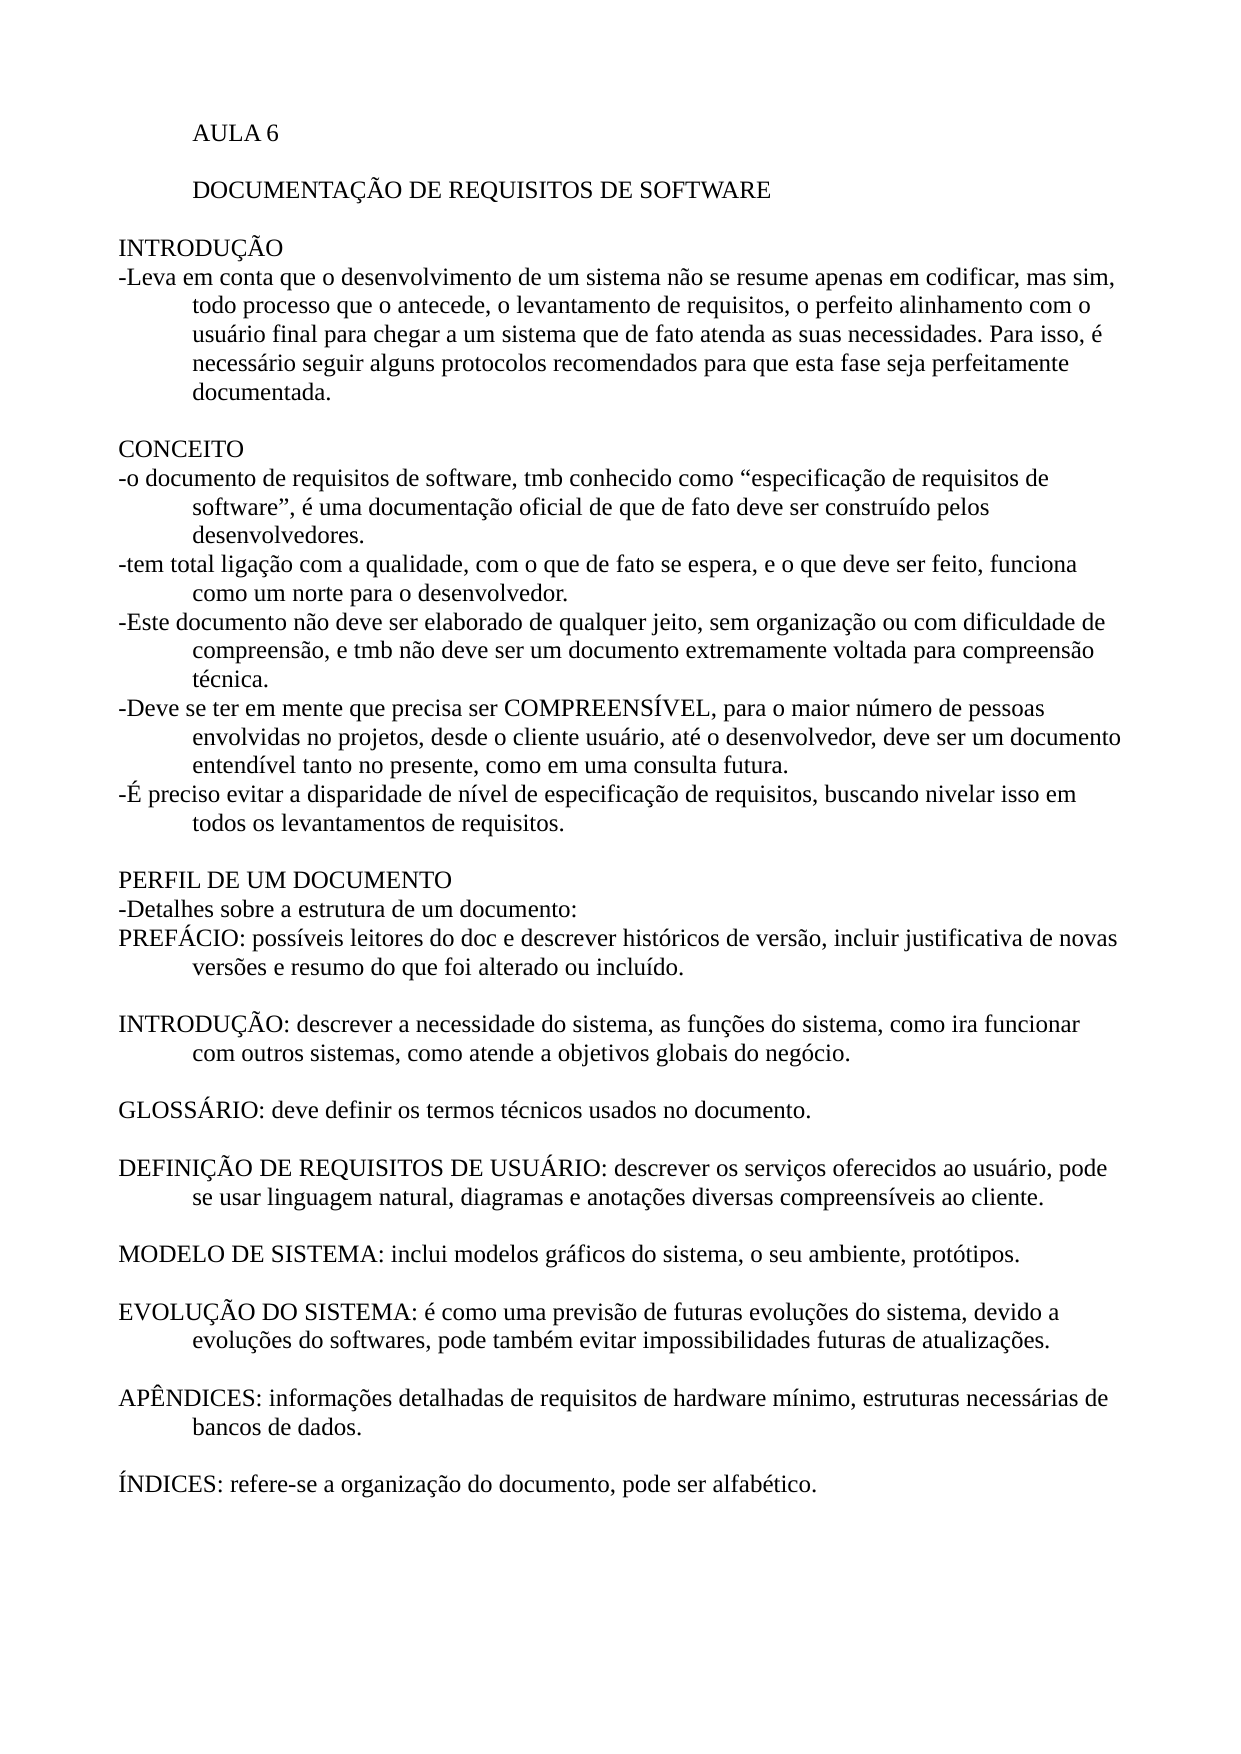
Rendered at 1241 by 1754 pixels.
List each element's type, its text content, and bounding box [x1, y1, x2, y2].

text APÊNDICES: informações detalhadas de requisitos de hardware mínimo, estruturas necessárias de bancos de dados. [118, 1383, 1122, 1441]
text GLOSSÁRIO: deve definir os termos técnicos usados no documento. [118, 1096, 1122, 1124]
text MODELO DE SISTEMA: inclui modelos gráficos do sistema, o seu ambiente, protótipos. [118, 1239, 1122, 1268]
text -tem total ligação com a qualidade, com o que de fato se espera, e o que deve ser feito, funciona como um norte para o desenvolvedor. [118, 549, 1122, 607]
text -Leva em conta que o desenvolvimento de um sistema não se resume apenas em codificar, mas sim, todo processo que o antecede, o levantamento de requisitos, o perfeito alinhamento com o usuário final para chegar a um sistema que de fato atenda as suas necessidades. Para isso, é necessário seguir alguns protocolos recomendados para que esta fase seja perfeitamente documentada. [118, 262, 1122, 406]
text -Deve se ter em mente que precisa ser COMPREENSÍVEL, para o maior número de pessoas envolvidas no projetos, desde o cliente usuário, até o desenvolvedor, deve ser um documento entendível tanto no presente, como em uma consulta futura. [118, 693, 1122, 779]
text PREFÁCIO: possíveis leitores do doc e descrever históricos de versão, incluir justificativa de novas versões e resumo do que foi alterado ou incluído. [118, 923, 1122, 981]
text CONCEITO [118, 434, 1122, 463]
text AULA 6 [118, 118, 1122, 147]
text EVOLUÇÃO DO SISTEMA: é como uma previsão de futuras evoluções do sistema, devido a evoluções do softwares, pode também evitar impossibilidades futuras de atualizações. [118, 1297, 1122, 1354]
text PERFIL DE UM DOCUMENTO [118, 866, 1122, 894]
text DOCUMENTAÇÃO DE REQUISITOS DE SOFTWARE [118, 176, 1122, 204]
text -o documento de requisitos de software, tmb conhecido como “especificação de requisitos de software”, é uma documentação oficial de que de fato deve ser construído pelos desenvolvedores. [118, 463, 1122, 549]
text -Detalhes sobre a estrutura de um documento: [118, 894, 1122, 923]
text ÍNDICES: refere-se a organização do documento, pode ser alfabético. [118, 1469, 1122, 1498]
text -Este documento não deve ser elaborado de qualquer jeito, sem organização ou com dificuldade de compreensão, e tmb não deve ser um documento extremamente voltada para compreensão técnica. [118, 607, 1122, 693]
text DEFINIÇÃO DE REQUISITOS DE USUÁRIO: descrever os serviços oferecidos ao usuário, pode se usar linguagem natural, diagramas e anotações diversas compreensíveis ao cliente. [118, 1153, 1122, 1211]
text INTRODUÇÃO [118, 233, 1122, 262]
text INTRODUÇÃO: descrever a necessidade do sistema, as funções do sistema, como ira funcionar com outros sistemas, como atende a objetivos globais do negócio. [118, 1009, 1122, 1067]
text -É preciso evitar a disparidade de nível de especificação de requisitos, buscando nivelar isso em todos os levantamentos de requisitos. [118, 779, 1122, 837]
